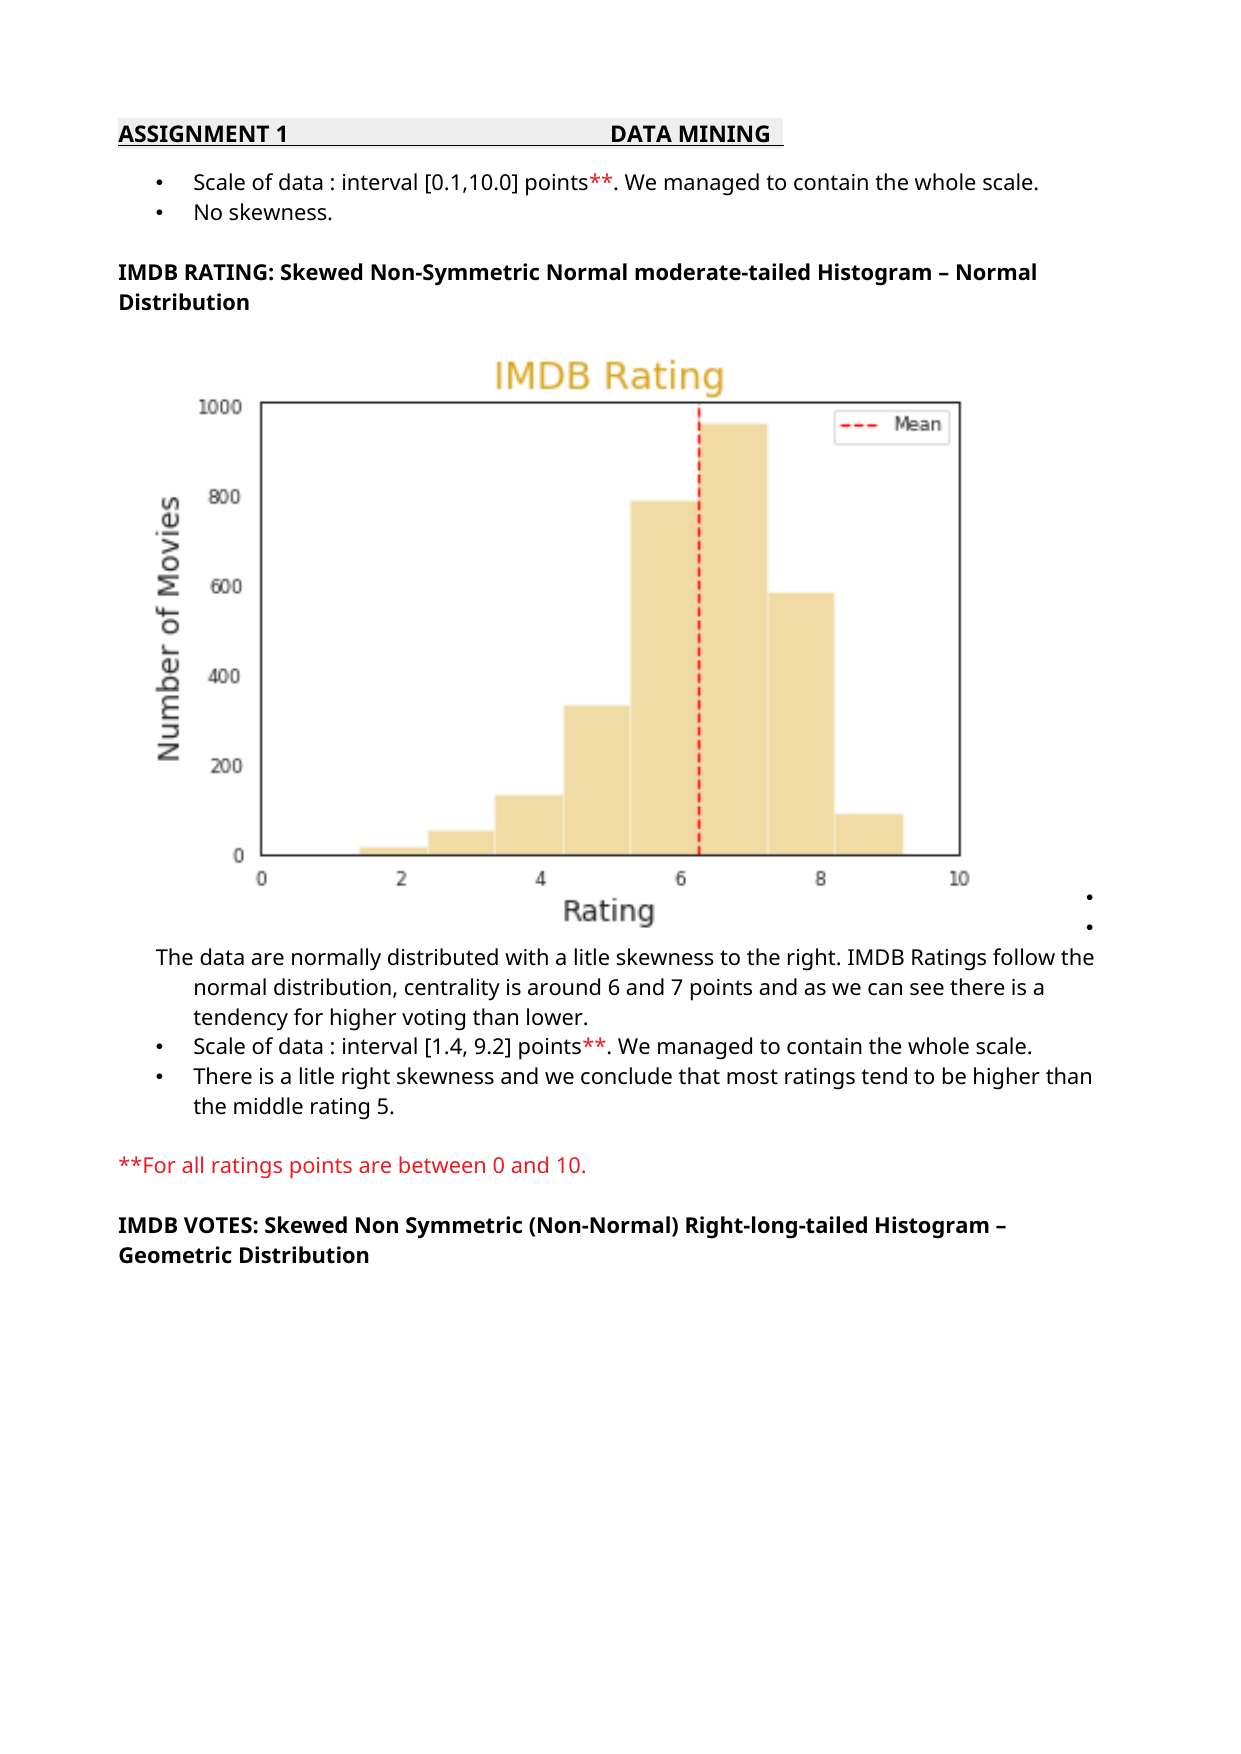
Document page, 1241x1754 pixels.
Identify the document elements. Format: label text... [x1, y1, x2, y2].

picture [148, 329, 1049, 930]
list The data are normally distributed with a litle skewness to the right. IMDB Ratings follow the normal distribution, centrality is around 6 and 7 points and as we can see there is a tendency for higher voting than lower. [156, 882, 1122, 1031]
text IMDB VOTES: Skewed Non Symmetric (Non-Normal) Right-long-tailed Histogram – Geometric Distribution [118, 1210, 1122, 1270]
text **For all ratings points are between 0 and 10. [118, 1151, 1122, 1180]
text IMDB RATING: Skewed Non-Symmetric Normal moderate-tailed Histogram – Normal Distribution [118, 257, 1122, 316]
list No skewness. [156, 197, 1122, 227]
list Scale of data : interval [0.1,10.0] points**. We managed to contain the whole scale. [156, 167, 1122, 197]
list Scale of data : interval [1.4, 9.2] points**. We managed to contain the whole scale. [156, 1031, 1122, 1061]
list There is a litle right skewness and we conclude that most ratings tend to be higher than the middle rating 5. [156, 1061, 1122, 1121]
